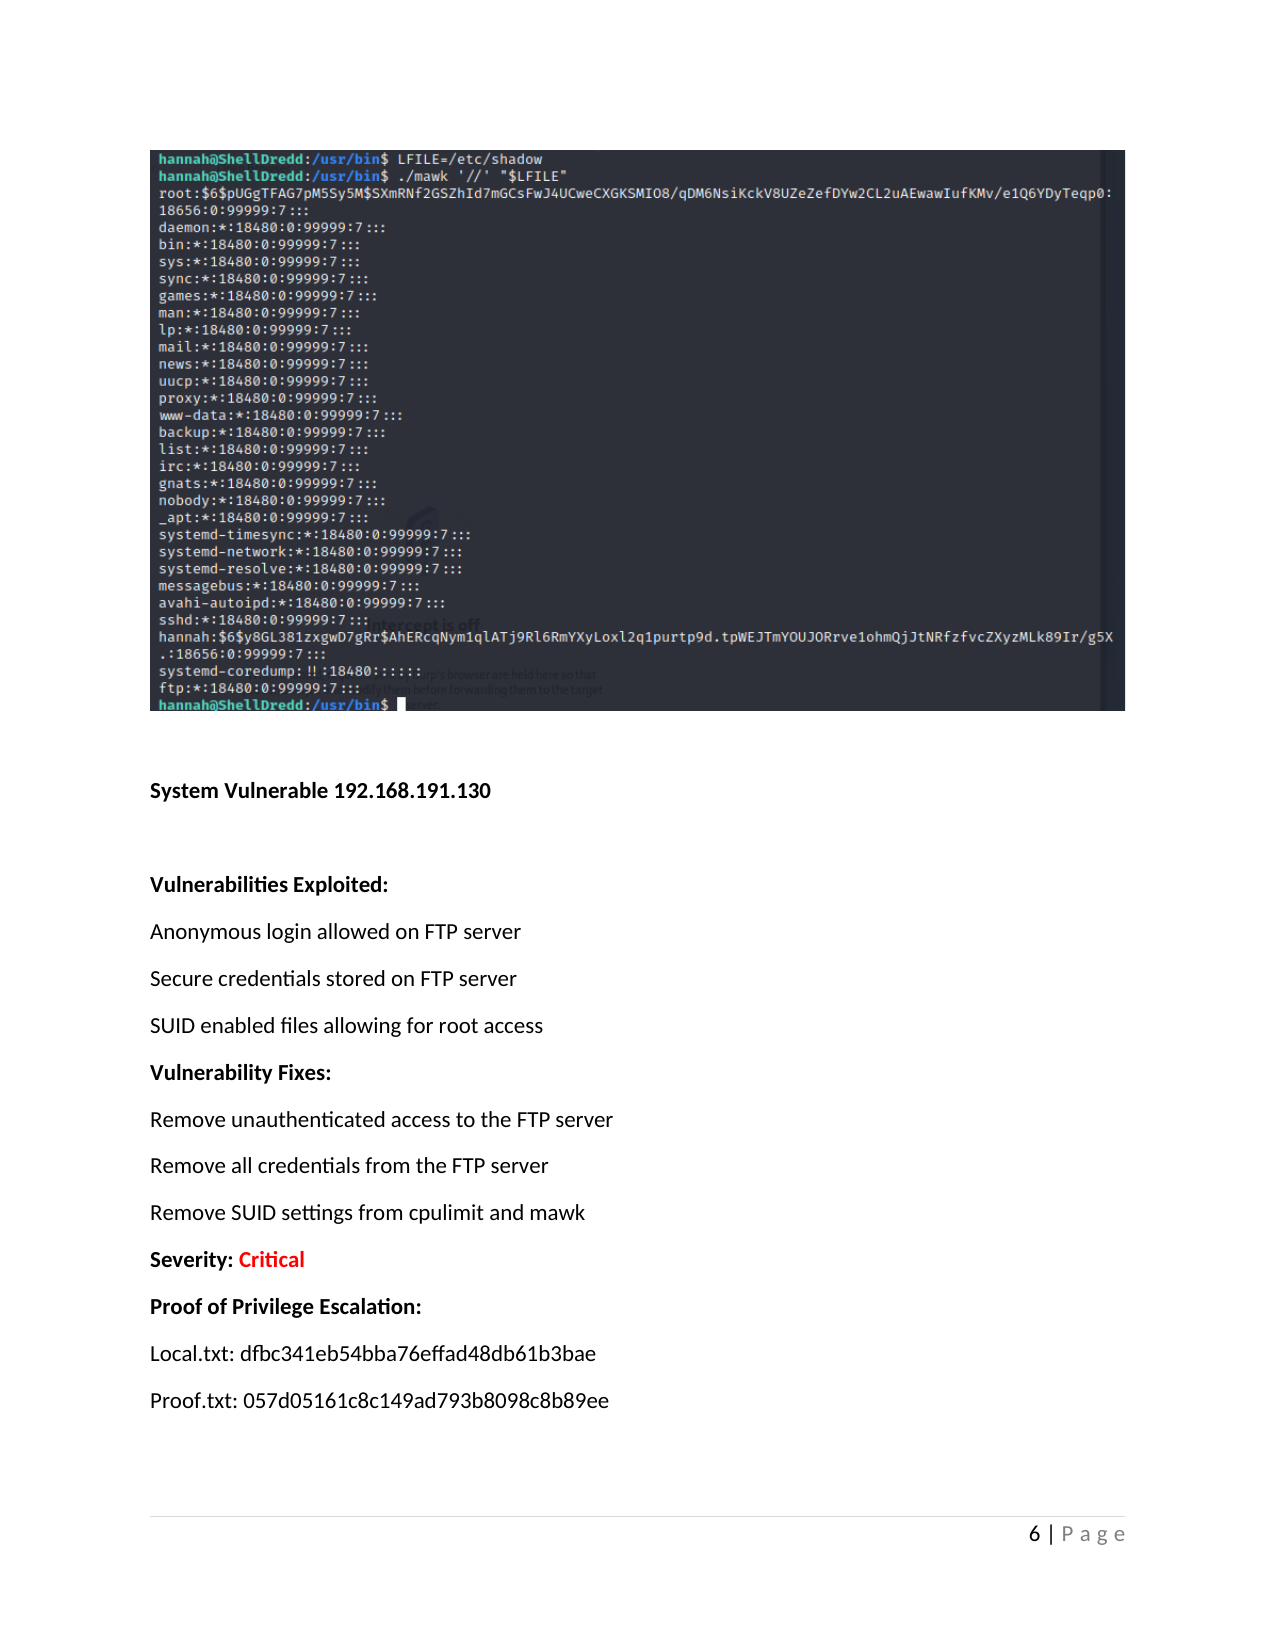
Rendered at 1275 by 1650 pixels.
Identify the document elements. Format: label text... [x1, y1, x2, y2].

text Proof of Privilege Escalation: [150, 1292, 1125, 1320]
picture [150, 150, 1125, 711]
text Remove SUID settings from cpulimit and mawk [150, 1198, 1125, 1227]
text Secure credentials stored on FTP server [150, 964, 1125, 992]
text Vulnerability Fixes: [150, 1058, 1125, 1086]
text Proof.txt: 057d05161c8c149ad793b8098c8b89ee [150, 1386, 1125, 1414]
text Severity: Critical [150, 1245, 1125, 1273]
text Remove unauthenticated access to the FTP server [150, 1105, 1125, 1133]
text Anonymous login allowed on FTP server [150, 917, 1125, 945]
text Vulnerabilities Exploited: [150, 870, 1125, 898]
text Remove all credentials from the FTP server [150, 1152, 1125, 1180]
text SUID enabled files allowing for root access [150, 1011, 1125, 1039]
text Local.txt: dfbc341eb54bba76effad48db61b3bae [150, 1339, 1125, 1367]
text System Vulnerable 192.168.191.130 [150, 777, 1125, 805]
